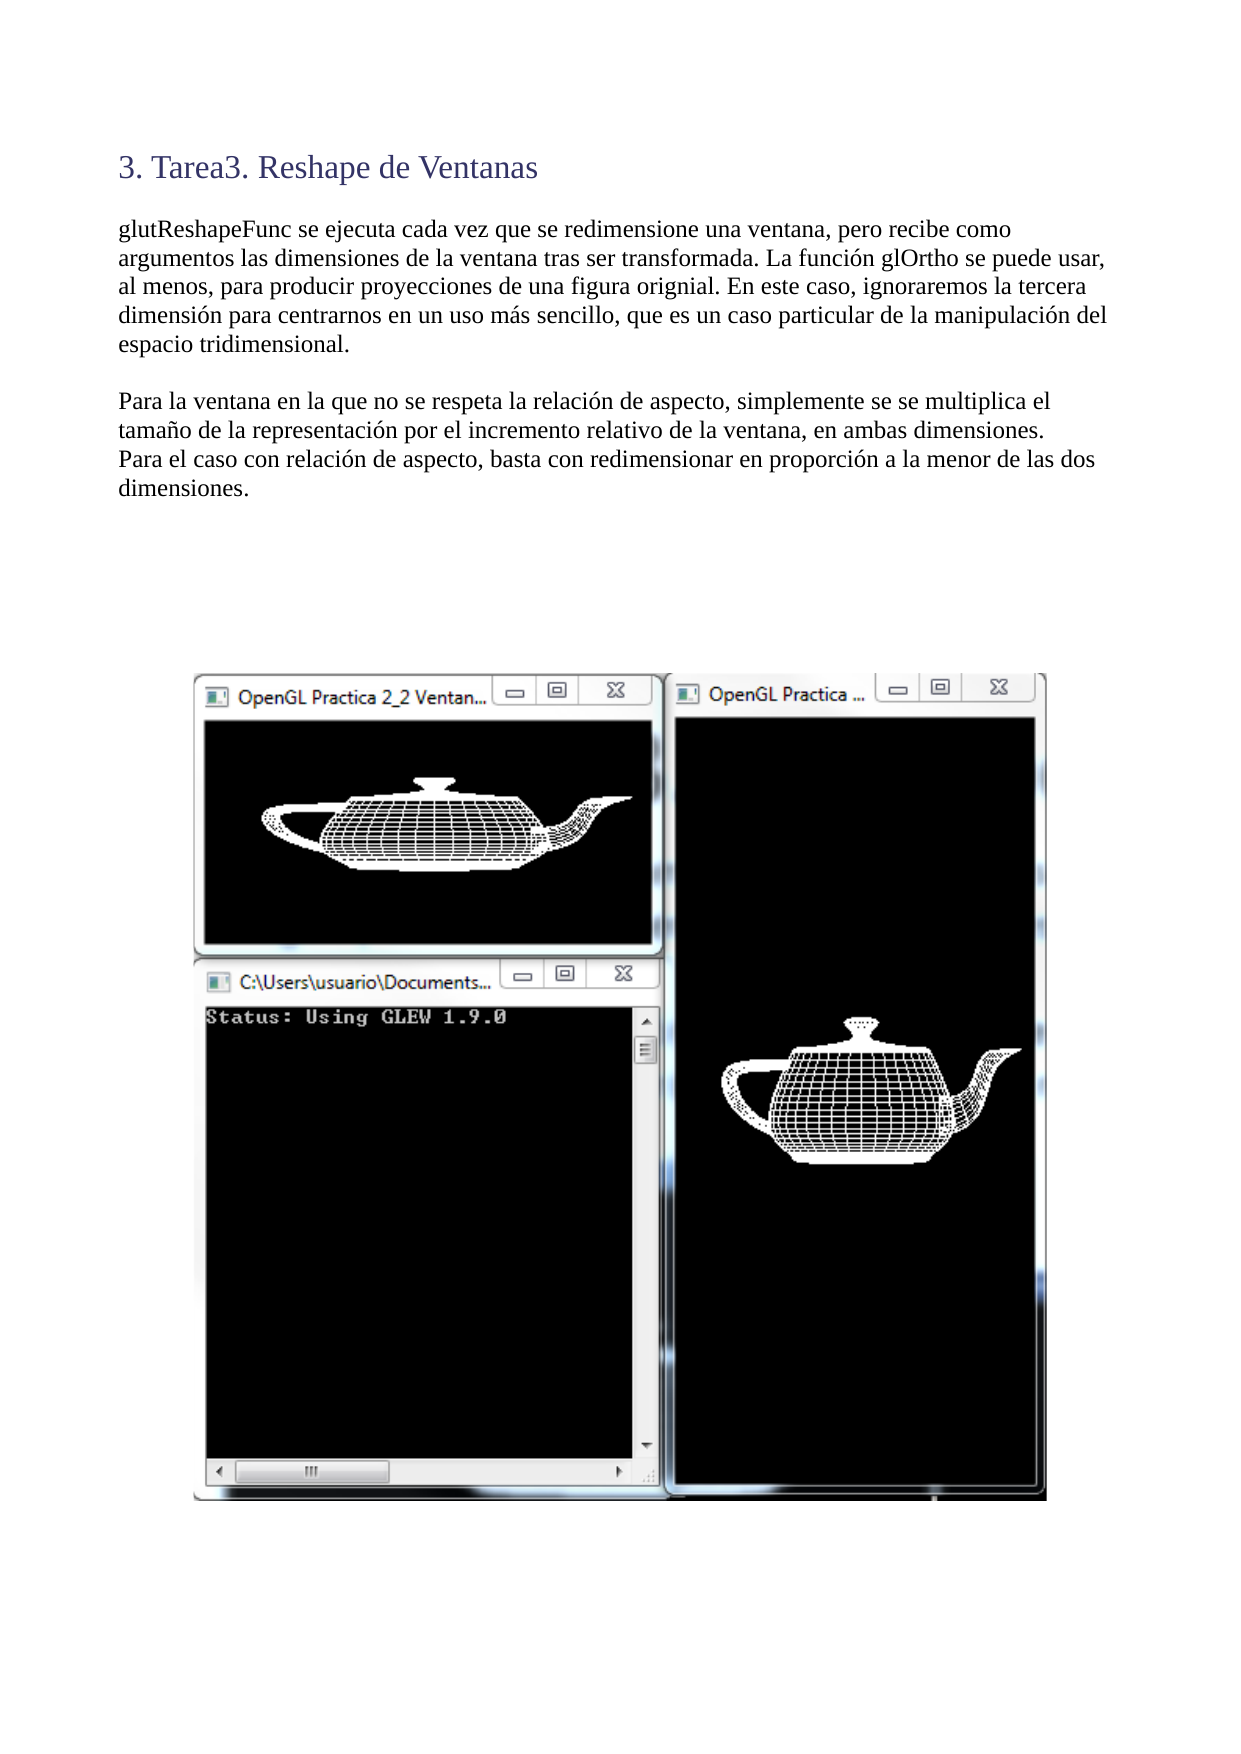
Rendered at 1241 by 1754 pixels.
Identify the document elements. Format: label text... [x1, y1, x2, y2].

text Para la ventana en la que no se respeta la relación de aspecto, simplemente se se multiplica el tamaño de la representación por el incremento relativo de la ventana, en ambas dimensiones. [118, 386, 1122, 444]
text Para el caso con relación de aspecto, basta con redimensionar en proporción a la menor de las dos dimensiones. [118, 444, 1122, 501]
picture [193, 673, 1047, 1501]
text 3. Tarea3. Reshape de Ventanas [118, 147, 1122, 185]
text glutReshapeFunc se ejecuta cada vez que se redimensione una ventana, pero recibe como argumentos las dimensiones de la ventana tras ser transformada. La función glOrtho se puede usar, al menos, para producir proyecciones de una figura orignial. En este caso, ignoraremos la tercera dimensión para centrarnos en un uso más sencillo, que es un caso particular de la manipulación del espacio tridimensional. [118, 214, 1122, 358]
